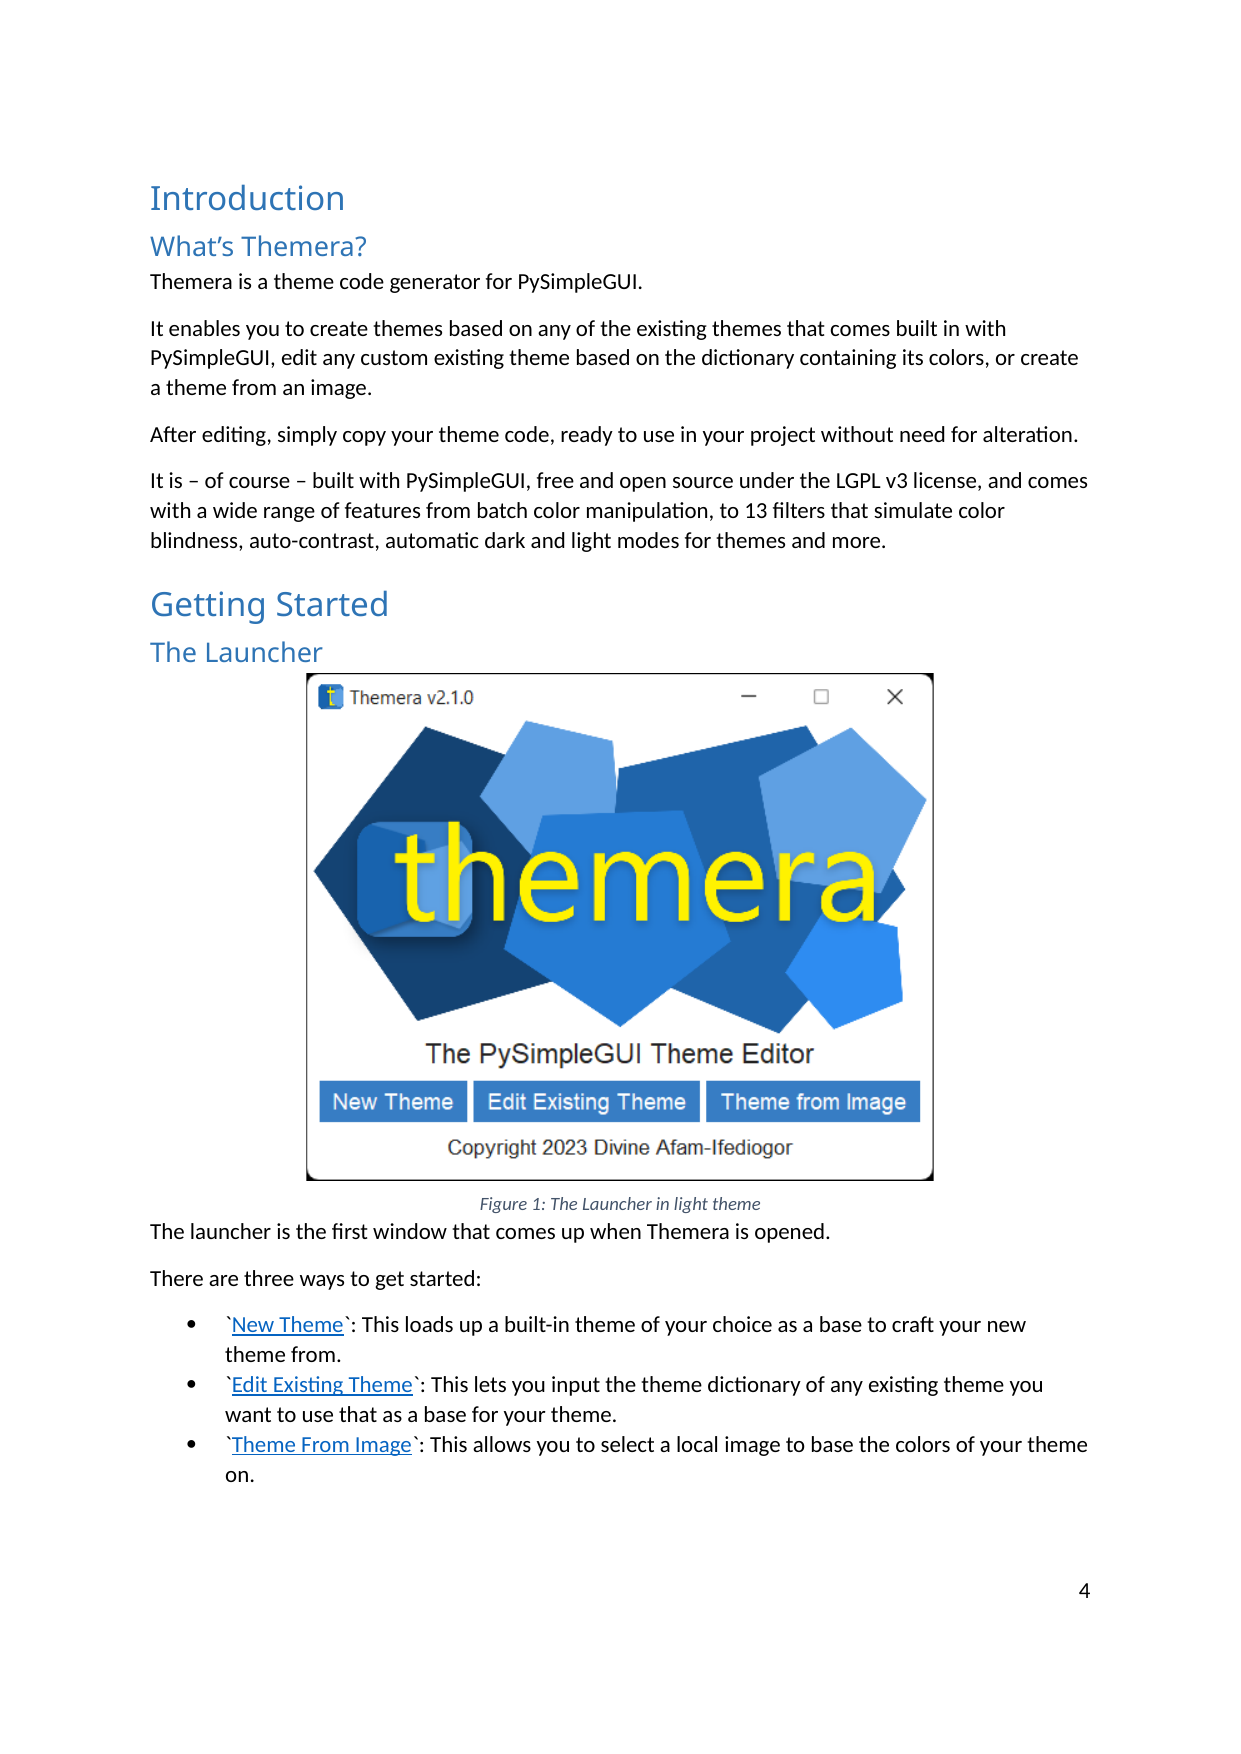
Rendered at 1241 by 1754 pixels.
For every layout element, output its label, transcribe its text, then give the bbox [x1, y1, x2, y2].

text It is – of course – built with PySimpleGUI, free and open source under the LGPL v3 license, and comes with a wide range of features from batch color manipulation, to 13 filters that simulate color blindness, auto-contrast, automatic dark and light modes for themes and more. [150, 467, 1090, 554]
picture [306, 673, 934, 1181]
subtitle Introduction [150, 175, 1090, 220]
subtitle What’s Themera? [150, 228, 1090, 264]
subtitle The Launcher [150, 634, 1090, 671]
text It enables you to create themes based on any of the existing themes that comes built in with PySimpleGUI, edit any custom existing theme based on the dictionary containing its colors, or create a theme from an image. [150, 314, 1090, 401]
text After editing, simply copy your theme code, ready to use in your project without need for alteration. [150, 420, 1090, 448]
list `New Theme`: This loads up a built-in theme of your choice as a base to craft your new theme from. [187, 1310, 1090, 1368]
text Themera is a theme code generator for PySimpleGUI. [150, 267, 1090, 295]
subtitle Getting Started [150, 581, 1090, 627]
list `Edit Existing Theme`: This lets you input the theme dictionary of any existing theme you want to use that as a base for your theme. [187, 1370, 1090, 1428]
text The launcher is the first window that comes up when Themera is opened. [150, 673, 1090, 1245]
text There are three ways to get started: [150, 1264, 1090, 1292]
text Figure 1: The Launcher in light theme [306, 1181, 934, 1215]
list `Theme From Image`: This allows you to select a local image to base the colors of your theme on. [187, 1430, 1090, 1488]
